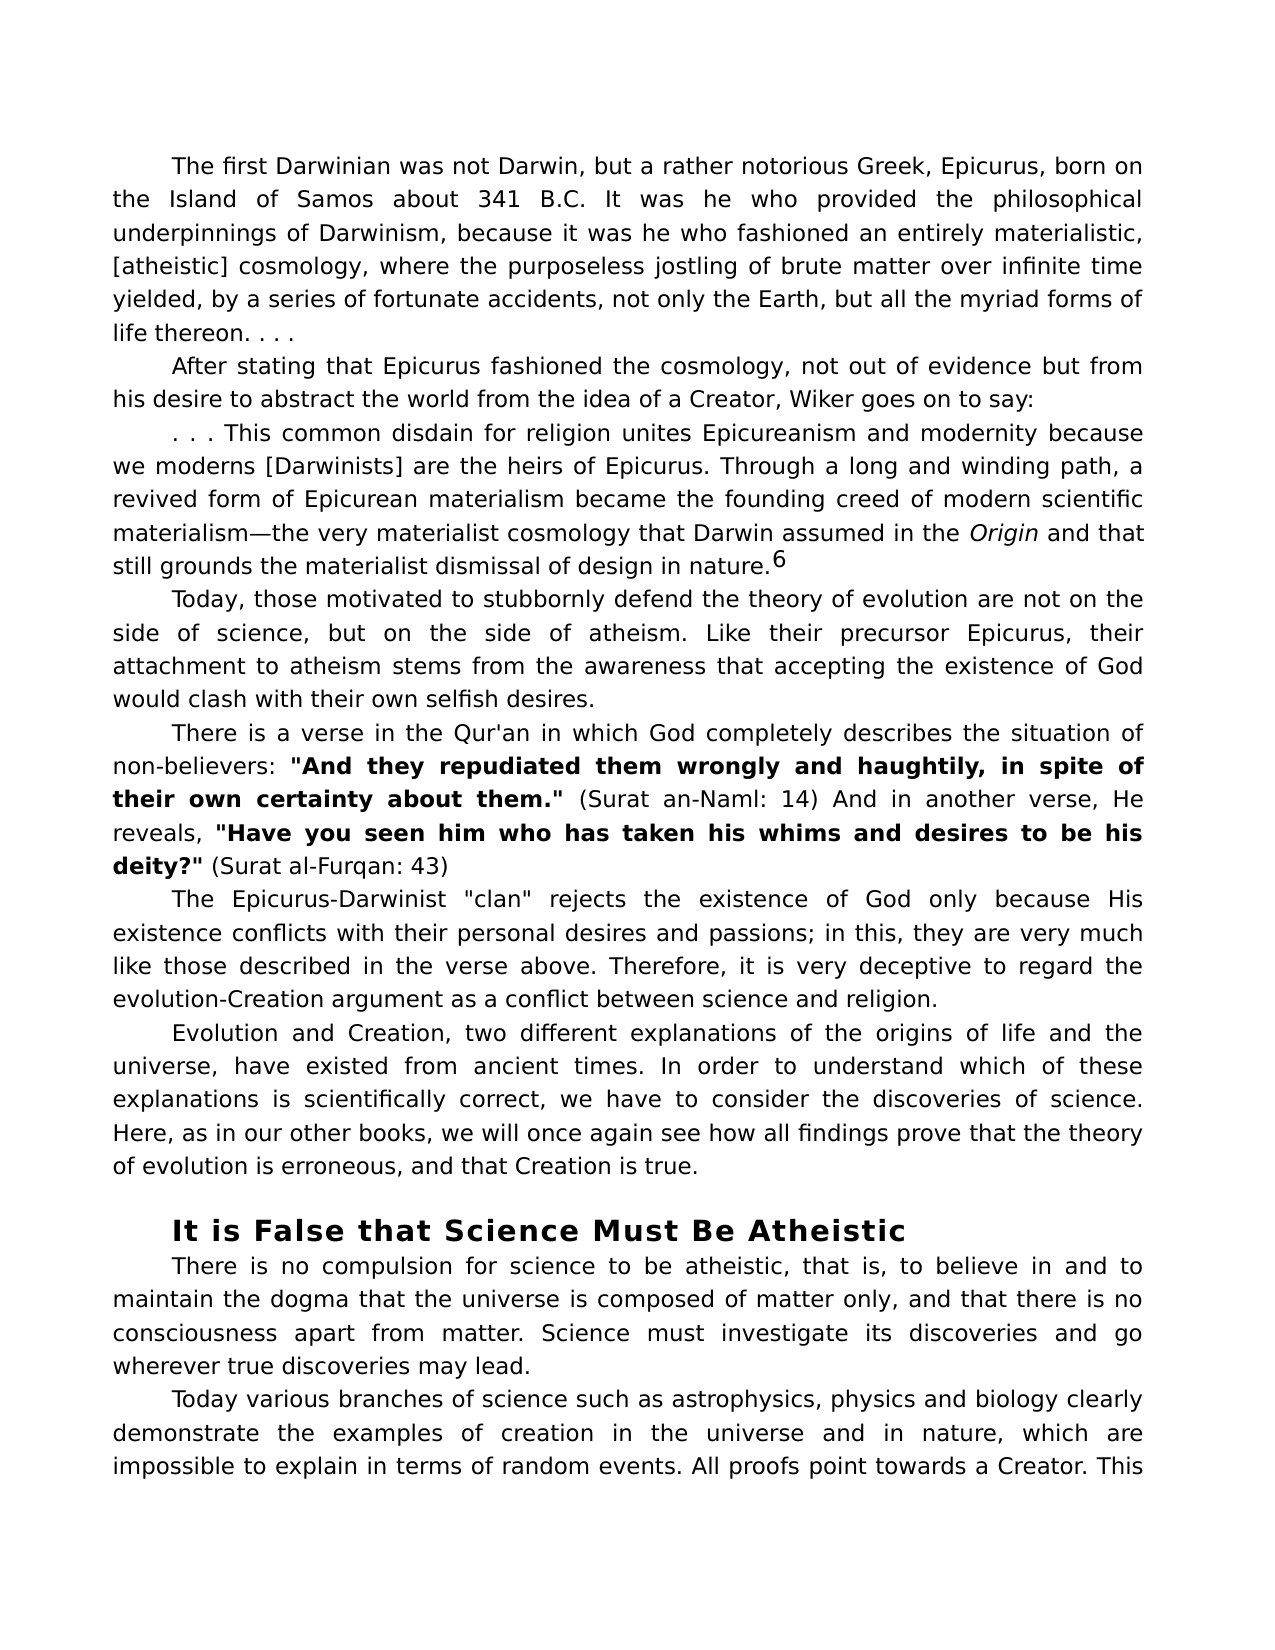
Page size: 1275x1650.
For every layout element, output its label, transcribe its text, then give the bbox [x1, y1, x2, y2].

text . . . This common disdain for religion unites Epicureanism and modernity because we moderns [Darwinists] are the heirs of Epicurus. Through a long and winding path, a revived form of Epicurean materialism became the founding creed of modern scientific materialism—the very materialist cosmology that Darwin assumed in the Origin and that still grounds the materialist dismissal of design in nature.6 [112, 414, 1145, 581]
text The Epicurus-Darwinist "clan" rejects the existence of God only because His existence conflicts with their personal desires and passions; in this, they are very much like those described in the verse above. Therefore, it is very deceptive to regard the evolution-Creation argument as a conflict between science and religion. [112, 881, 1145, 1014]
text Today, those motivated to stubbornly defend the theory of evolution are not on the side of science, but on the side of atheism. Like their precursor Epicurus, their attachment to atheism stems from the awareness that accepting the existence of God would clash with their own selfish desires. [112, 581, 1145, 714]
text Today various branches of science such as astrophysics, physics and biology clearly demonstrate the examples of creation in the universe and in nature, which are impossible to explain in terms of random events. All proofs point towards a Creator. This [112, 1381, 1145, 1481]
text After stating that Epicurus fashioned the cosmology, not out of evidence but from his desire to abstract the world from the idea of a Creator, Wiker goes on to say: [112, 348, 1145, 414]
text The first Darwinian was not Darwin, but a rather notorious Greek, Epicurus, born on the Island of Samos about 341 B.C. It was he who provided the philosophical underpinnings of Darwinism, because it was he who fashioned an entirely materialistic, [atheistic] cosmology, where the purposeless jostling of brute matter over infinite time yielded, by a series of fortunate accidents, not only the Earth, but all the myriad forms of life thereon. . . . [112, 148, 1145, 348]
text It is False that Science Must Be Atheistic [112, 1214, 1145, 1248]
text There is a verse in the Qur'an in which God completely describes the situation of non-believers: "And they repudiated them wrongly and haughtily, in spite of their own certainty about them." (Surat an-Naml: 14) And in another verse, He reveals, "Have you seen him who has taken his whims and desires to be his deity?" (Surat al-Furqan: 43) [112, 714, 1145, 881]
text There is no compulsion for science to be atheistic, that is, to believe in and to maintain the dogma that the universe is composed of matter only, and that there is no consciousness apart from matter. Science must investigate its discoveries and go wherever true discoveries may lead. [112, 1248, 1145, 1381]
text Evolution and Creation, two different explanations of the origins of life and the universe, have existed from ancient times. In order to understand which of these explanations is scientifically correct, we have to consider the discoveries of science. Here, as in our other books, we will once again see how all findings prove that the theory of evolution is erroneous, and that Creation is true. [112, 1014, 1145, 1181]
